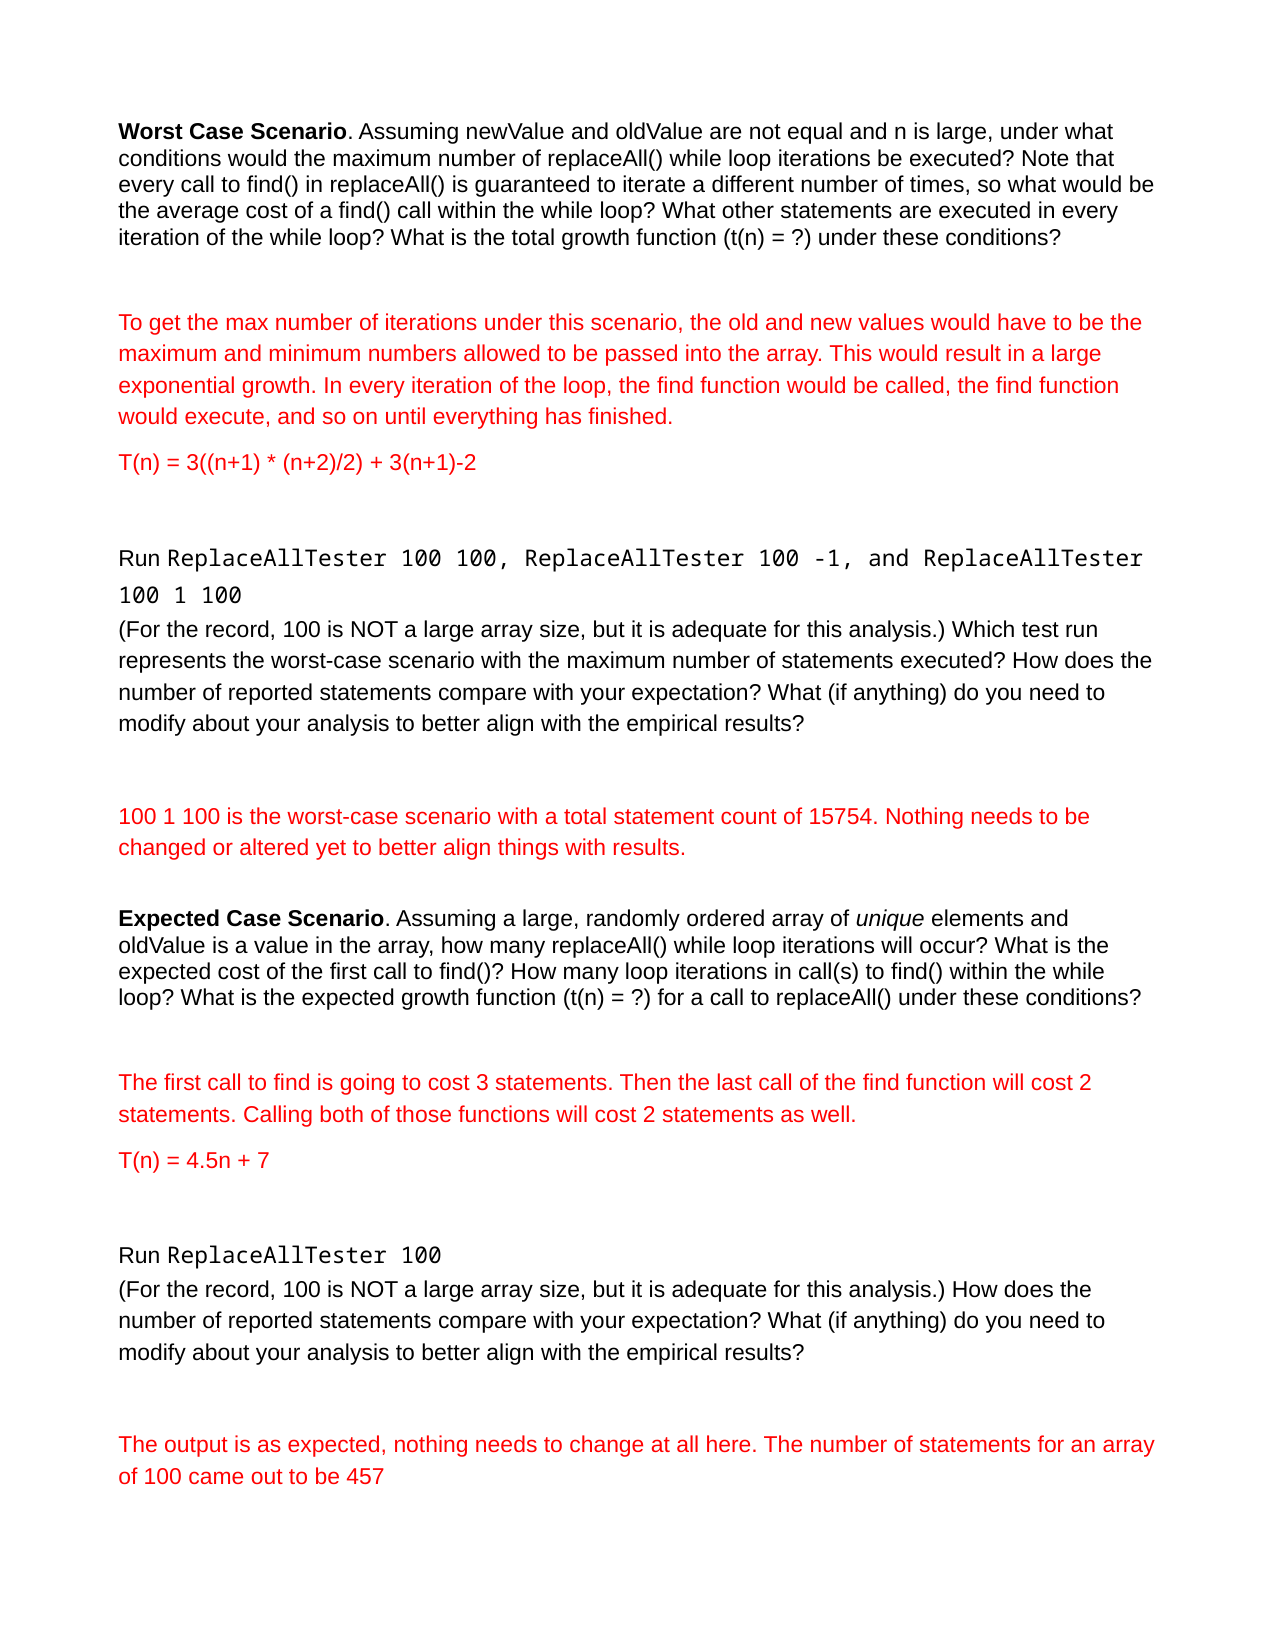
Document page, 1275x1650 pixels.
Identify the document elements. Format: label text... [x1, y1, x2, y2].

text T(n) = 4.5n + 7 [118, 1147, 1157, 1173]
text The first call to find is going to cost 3 statements. Then the last call of the find function will cost 2 statements. Calling both of those functions will cost 2 statements as well. [118, 1069, 1157, 1127]
subtitle Worst Case Scenario. Assuming newValue and oldValue are not equal and n is large, under what conditions would the maximum number of replaceAll() while loop iterations be executed? Note that every call to find() in replaceAll() is guaranteed to iterate a different number of times, so what would be the average cost of a find() call within the while loop? What other statements are executed in every iteration of the while loop? What is the total growth function (t(n) = ?) under these conditions? [118, 118, 1157, 250]
text Run ReplaceAllTester 100 (For the record, 100 is NOT a large array size, but it is adequate for this analysis.) How does the number of reported statements compare with your expectation? What (if anything) do you need to modify about your analysis to better align with the empirical results? [118, 1239, 1157, 1365]
text To get the max number of iterations under this scenario, the old and new values would have to be the maximum and minimum numbers allowed to be passed into the array. This would result in a large exponential growth. In every iteration of the loop, the find function would be called, the find function would execute, and so on until everything has finished. [118, 308, 1157, 429]
text Run ReplaceAllTester 100 100, ReplaceAllTester 100 -1, and ReplaceAllTester 100 1 100 (For the record, 100 is NOT a large array size, but it is adequate for this analysis.) Which test run represents the worst-case scenario with the maximum number of statements executed? How does the number of reported statements compare with your expectation? What (if anything) do you need to modify about your analysis to better align with the empirical results? [118, 542, 1157, 737]
subtitle Expected Case Scenario. Assuming a large, randomly ordered array of unique elements and oldValue is a value in the array, how many replaceAll() while loop iterations will occur? What is the expected cost of the first call to find()? How many loop iterations in call(s) to find() within the while loop? What is the expected growth function (t(n) = ?) for a call to replaceAll() under these conditions? [118, 905, 1157, 1011]
text T(n) = 3((n+1) * (n+2)/2) + 3(n+1)-2 [118, 449, 1157, 476]
text The output is as expected, nothing needs to change at all here. The number of statements for an array of 100 came out to be 457 [118, 1431, 1157, 1489]
text 100 1 100 is the worst-case scenario with a total statement count of 15754. Nothing needs to be changed or altered yet to better align things with results. [118, 803, 1157, 861]
